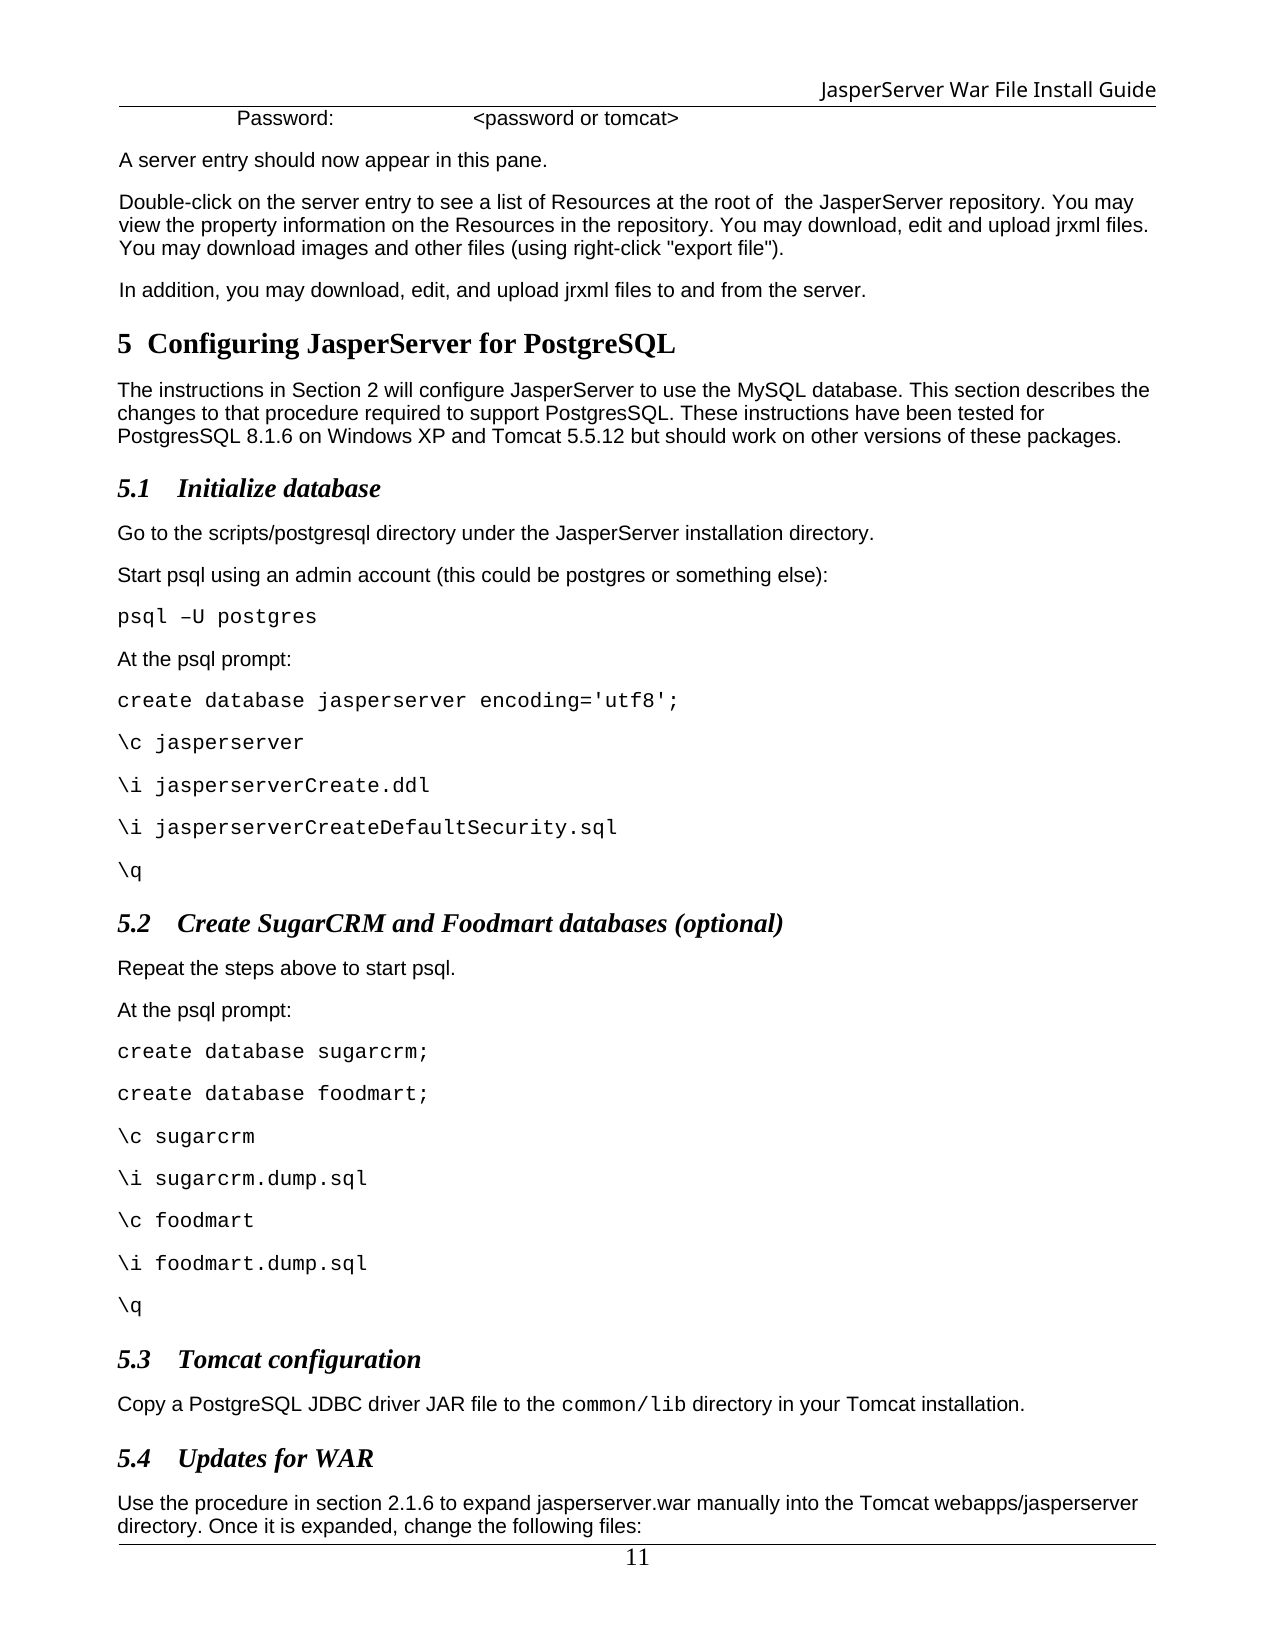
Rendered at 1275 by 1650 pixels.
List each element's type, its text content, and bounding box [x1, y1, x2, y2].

subtitle Tomcat configuration [117, 1344, 1167, 1374]
text create database jasperserver encoding='utf8'; [117, 690, 1167, 714]
text \c foodmart [117, 1211, 1167, 1234]
text \c jasperserver [117, 732, 1167, 756]
text \c sugarcrm [117, 1126, 1167, 1149]
text At the psql prompt: [117, 999, 1167, 1022]
text \q [117, 1295, 1167, 1319]
text Password: <password or tomcat> [118, 107, 1156, 130]
subtitle Updates for WAR [117, 1443, 1167, 1473]
subtitle Create SugarCRM and Foodmart databases (optional) [117, 908, 1167, 938]
text Use the procedure in section 2.1.6 to expand jasperserver.war manually into the Tomcat webapps/jasperserver directory. Once it is expanded, change the following files: [117, 1492, 1167, 1538]
text create database foodmart; [117, 1083, 1167, 1107]
text psql –U postgres [117, 606, 1167, 629]
text Go to the scripts/postgresql directory under the JasperServer installation directory. [117, 522, 1167, 545]
text Start psql using an admin account (this could be postgres or something else): [117, 564, 1167, 587]
text Repeat the steps above to start psql. [117, 957, 1167, 980]
text The instructions in Section 2 will configure JasperServer to use the MySQL database. This section describes the changes to that procedure required to support PostgresSQL. These instructions have been tested for PostgresSQL 8.1.6 on Windows XP and Tomcat 5.5.12 but should work on other versions of these packages. [117, 378, 1167, 448]
text A server entry should now appear in this pane. [118, 148, 1156, 172]
text create database sugarcrm; [117, 1041, 1167, 1064]
text \i sugarcrm.dump.sql [117, 1168, 1167, 1192]
subtitle Configuring JasperServer for PostgreSQL [117, 327, 1167, 359]
text \i jasperserverCreateDefaultSecurity.sql [117, 817, 1167, 841]
text In addition, you may download, edit, and upload jrxml files to and from the server. [118, 279, 1156, 302]
subtitle Initialize database [117, 473, 1167, 503]
text Double-click on the server entry to see a list of Resources at the root of the JasperServer repository. You may view the property information on the Resources in the repository. You may download, edit and upload jrxml files. You may download images and other files (using right-click "export file"). [118, 191, 1156, 260]
text Copy a PostgreSQL JDBC driver JAR file to the common/lib directory in your Tomcat installation. [117, 1393, 1167, 1418]
text \i jasperserverCreate.ddl [117, 775, 1167, 798]
text \q [117, 859, 1167, 883]
text \i foodmart.dump.sql [117, 1253, 1167, 1277]
text At the psql prompt: [117, 648, 1167, 671]
